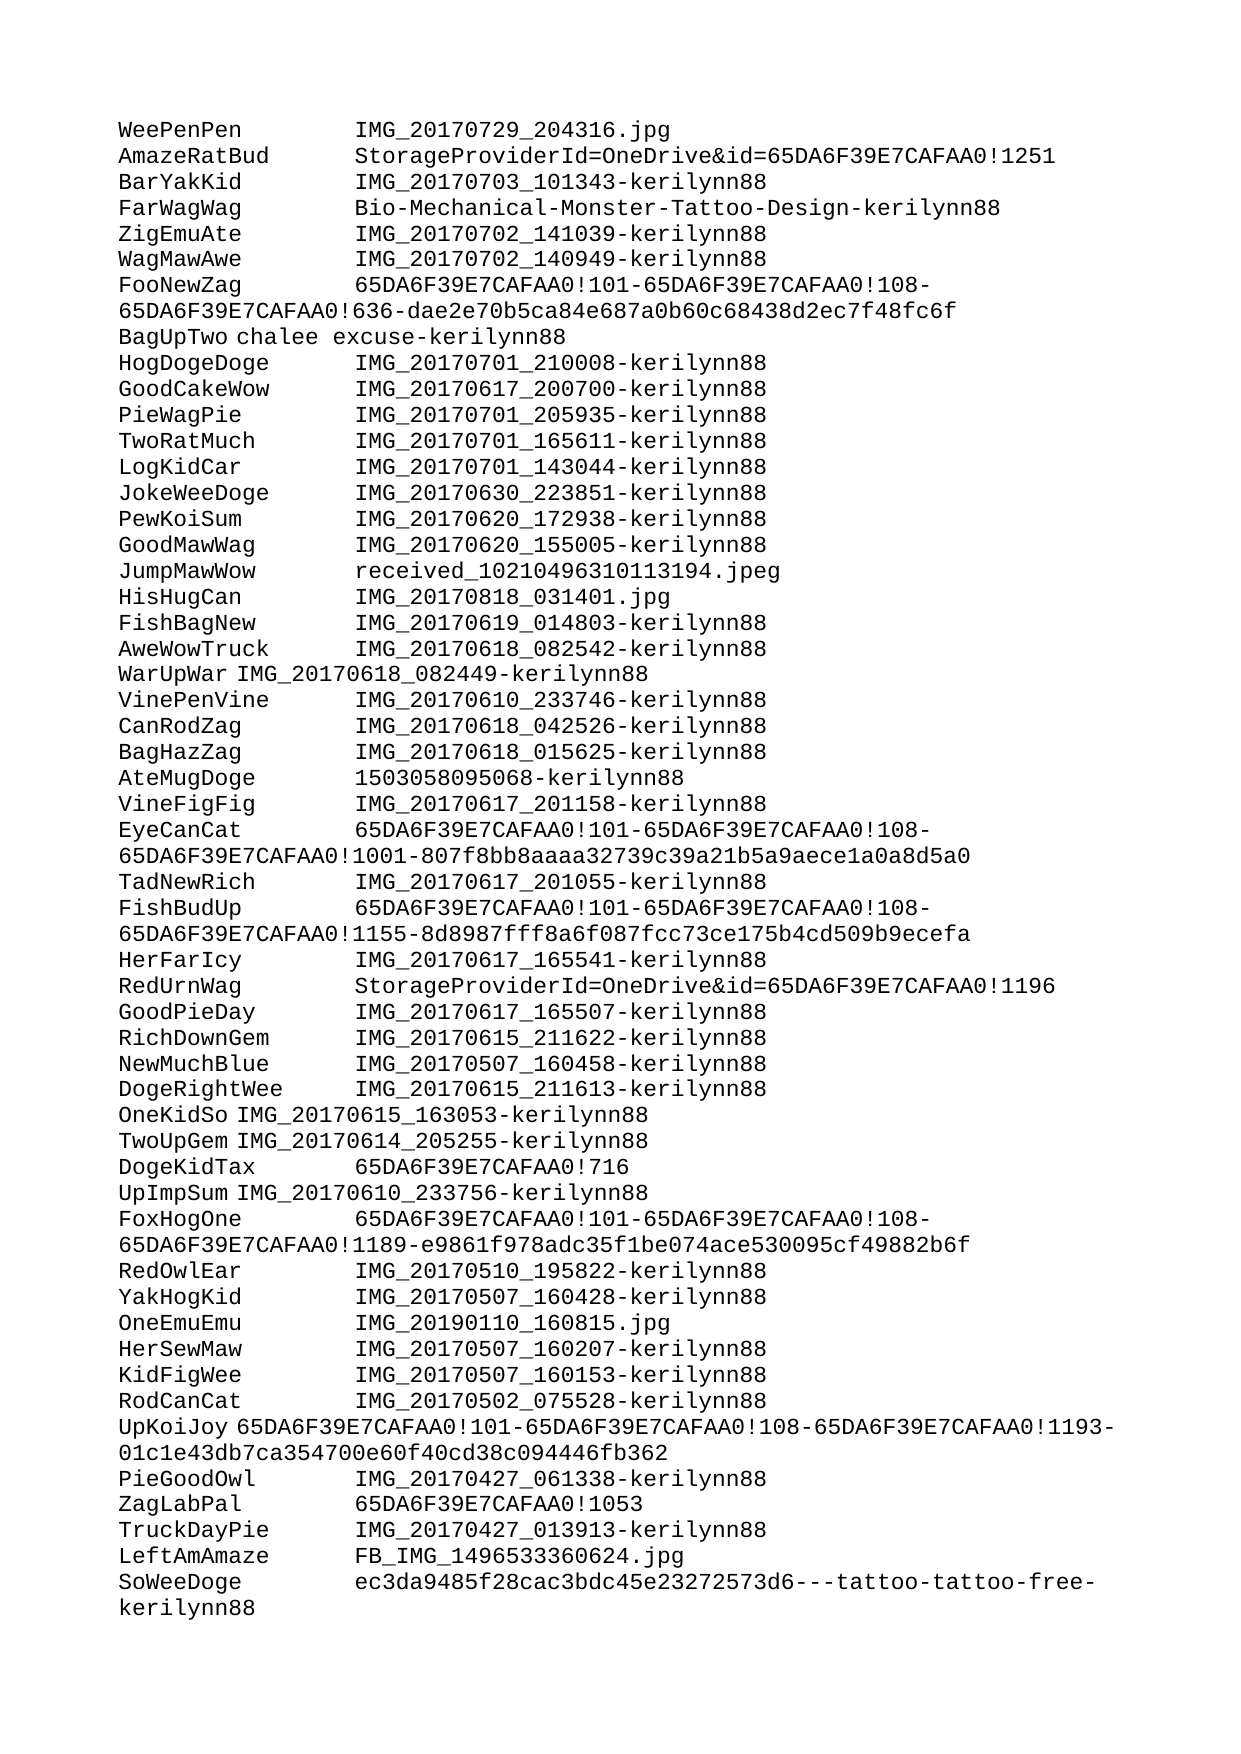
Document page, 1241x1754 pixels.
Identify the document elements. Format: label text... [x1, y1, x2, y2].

text VineFigFig IMG_20170617_201158-kerilynn88 [118, 792, 1122, 818]
text GoodMawWag IMG_20170620_155005-kerilynn88 [118, 533, 1122, 559]
text YakHogKid IMG_20170507_160428-kerilynn88 [118, 1285, 1122, 1311]
text RedUrnWag StorageProviderId=OneDrive&id=65DA6F39E7CAFAA0!1196 [118, 974, 1122, 1000]
text BagHazZag IMG_20170618_015625-kerilynn88 [118, 741, 1122, 767]
text PieWagPie IMG_20170701_205935-kerilynn88 [118, 403, 1122, 429]
text FishBagNew IMG_20170619_014803-kerilynn88 [118, 611, 1122, 637]
text OneKidSo IMG_20170615_163053-kerilynn88 [118, 1104, 1122, 1130]
text FishBudUp 65DA6F39E7CAFAA0!101-65DA6F39E7CAFAA0!108-65DA6F39E7CAFAA0!1155-8d8987fff8a6f087fcc73ce175b4cd509b9ecefa [118, 896, 1122, 948]
text VinePenVine IMG_20170610_233746-kerilynn88 [118, 689, 1122, 715]
text AmazeRatBud StorageProviderId=OneDrive&id=65DA6F39E7CAFAA0!1251 [118, 144, 1122, 170]
text GoodPieDay IMG_20170617_165507-kerilynn88 [118, 1000, 1122, 1026]
text WagMawAwe IMG_20170702_140949-kerilynn88 [118, 248, 1122, 274]
text GoodCakeWow IMG_20170617_200700-kerilynn88 [118, 377, 1122, 403]
text TadNewRich IMG_20170617_201055-kerilynn88 [118, 870, 1122, 896]
text FoxHogOne 65DA6F39E7CAFAA0!101-65DA6F39E7CAFAA0!108-65DA6F39E7CAFAA0!1189-e9861f978adc35f1be074ace530095cf49882b6f [118, 1207, 1122, 1259]
text CanRodZag IMG_20170618_042526-kerilynn88 [118, 715, 1122, 741]
text JokeWeeDoge IMG_20170630_223851-kerilynn88 [118, 481, 1122, 507]
text AweWowTruck IMG_20170618_082542-kerilynn88 [118, 637, 1122, 663]
text DogeRightWee IMG_20170615_211613-kerilynn88 [118, 1078, 1122, 1104]
text RodCanCat IMG_20170502_075528-kerilynn88 [118, 1389, 1122, 1415]
text HerFarIcy IMG_20170617_165541-kerilynn88 [118, 948, 1122, 974]
text BagUpTwo chalee excuse-kerilynn88 [118, 326, 1122, 352]
text SoWeeDoge ec3da9485f28cac3bdc45e23272573d6---tattoo-tattoo-free-kerilynn88 [118, 1571, 1122, 1622]
text FooNewZag 65DA6F39E7CAFAA0!101-65DA6F39E7CAFAA0!108-65DA6F39E7CAFAA0!636-dae2e70b5ca84e687a0b60c68438d2ec7f48fc6f [118, 274, 1122, 326]
text RichDownGem IMG_20170615_211622-kerilynn88 [118, 1026, 1122, 1052]
text HerSewMaw IMG_20170507_160207-kerilynn88 [118, 1337, 1122, 1363]
text HogDogeDoge IMG_20170701_210008-kerilynn88 [118, 352, 1122, 377]
text TwoRatMuch IMG_20170701_165611-kerilynn88 [118, 429, 1122, 455]
text WarUpWar IMG_20170618_082449-kerilynn88 [118, 663, 1122, 689]
text PewKoiSum IMG_20170620_172938-kerilynn88 [118, 507, 1122, 533]
text KidFigWee IMG_20170507_160153-kerilynn88 [118, 1363, 1122, 1389]
text ZagLabPal 65DA6F39E7CAFAA0!1053 [118, 1493, 1122, 1519]
text TwoUpGem IMG_20170614_205255-kerilynn88 [118, 1130, 1122, 1156]
text PieGoodOwl IMG_20170427_061338-kerilynn88 [118, 1467, 1122, 1493]
text TruckDayPie IMG_20170427_013913-kerilynn88 [118, 1519, 1122, 1545]
text JumpMawWow received_10210496310113194.jpeg [118, 559, 1122, 585]
text UpImpSum IMG_20170610_233756-kerilynn88 [118, 1182, 1122, 1207]
text HisHugCan IMG_20170818_031401.jpg [118, 585, 1122, 611]
text EyeCanCat 65DA6F39E7CAFAA0!101-65DA6F39E7CAFAA0!108-65DA6F39E7CAFAA0!1001-807f8bb8aaaa32739c39a21b5a9aece1a0a8d5a0 [118, 818, 1122, 870]
text DogeKidTax 65DA6F39E7CAFAA0!716 [118, 1156, 1122, 1182]
text ZigEmuAte IMG_20170702_141039-kerilynn88 [118, 222, 1122, 248]
text FarWagWag Bio-Mechanical-Monster-Tattoo-Design-kerilynn88 [118, 196, 1122, 222]
text OneEmuEmu IMG_20190110_160815.jpg [118, 1311, 1122, 1337]
text AteMugDoge 1503058095068-kerilynn88 [118, 767, 1122, 792]
text LogKidCar IMG_20170701_143044-kerilynn88 [118, 455, 1122, 481]
text LeftAmAmaze FB_IMG_1496533360624.jpg [118, 1545, 1122, 1571]
text WeePenPen IMG_20170729_204316.jpg [118, 118, 1122, 144]
text NewMuchBlue IMG_20170507_160458-kerilynn88 [118, 1052, 1122, 1078]
text UpKoiJoy 65DA6F39E7CAFAA0!101-65DA6F39E7CAFAA0!108-65DA6F39E7CAFAA0!1193-01c1e43db7ca354700e60f40cd38c094446fb362 [118, 1415, 1122, 1467]
text RedOwlEar IMG_20170510_195822-kerilynn88 [118, 1259, 1122, 1285]
text BarYakKid IMG_20170703_101343-kerilynn88 [118, 170, 1122, 196]
